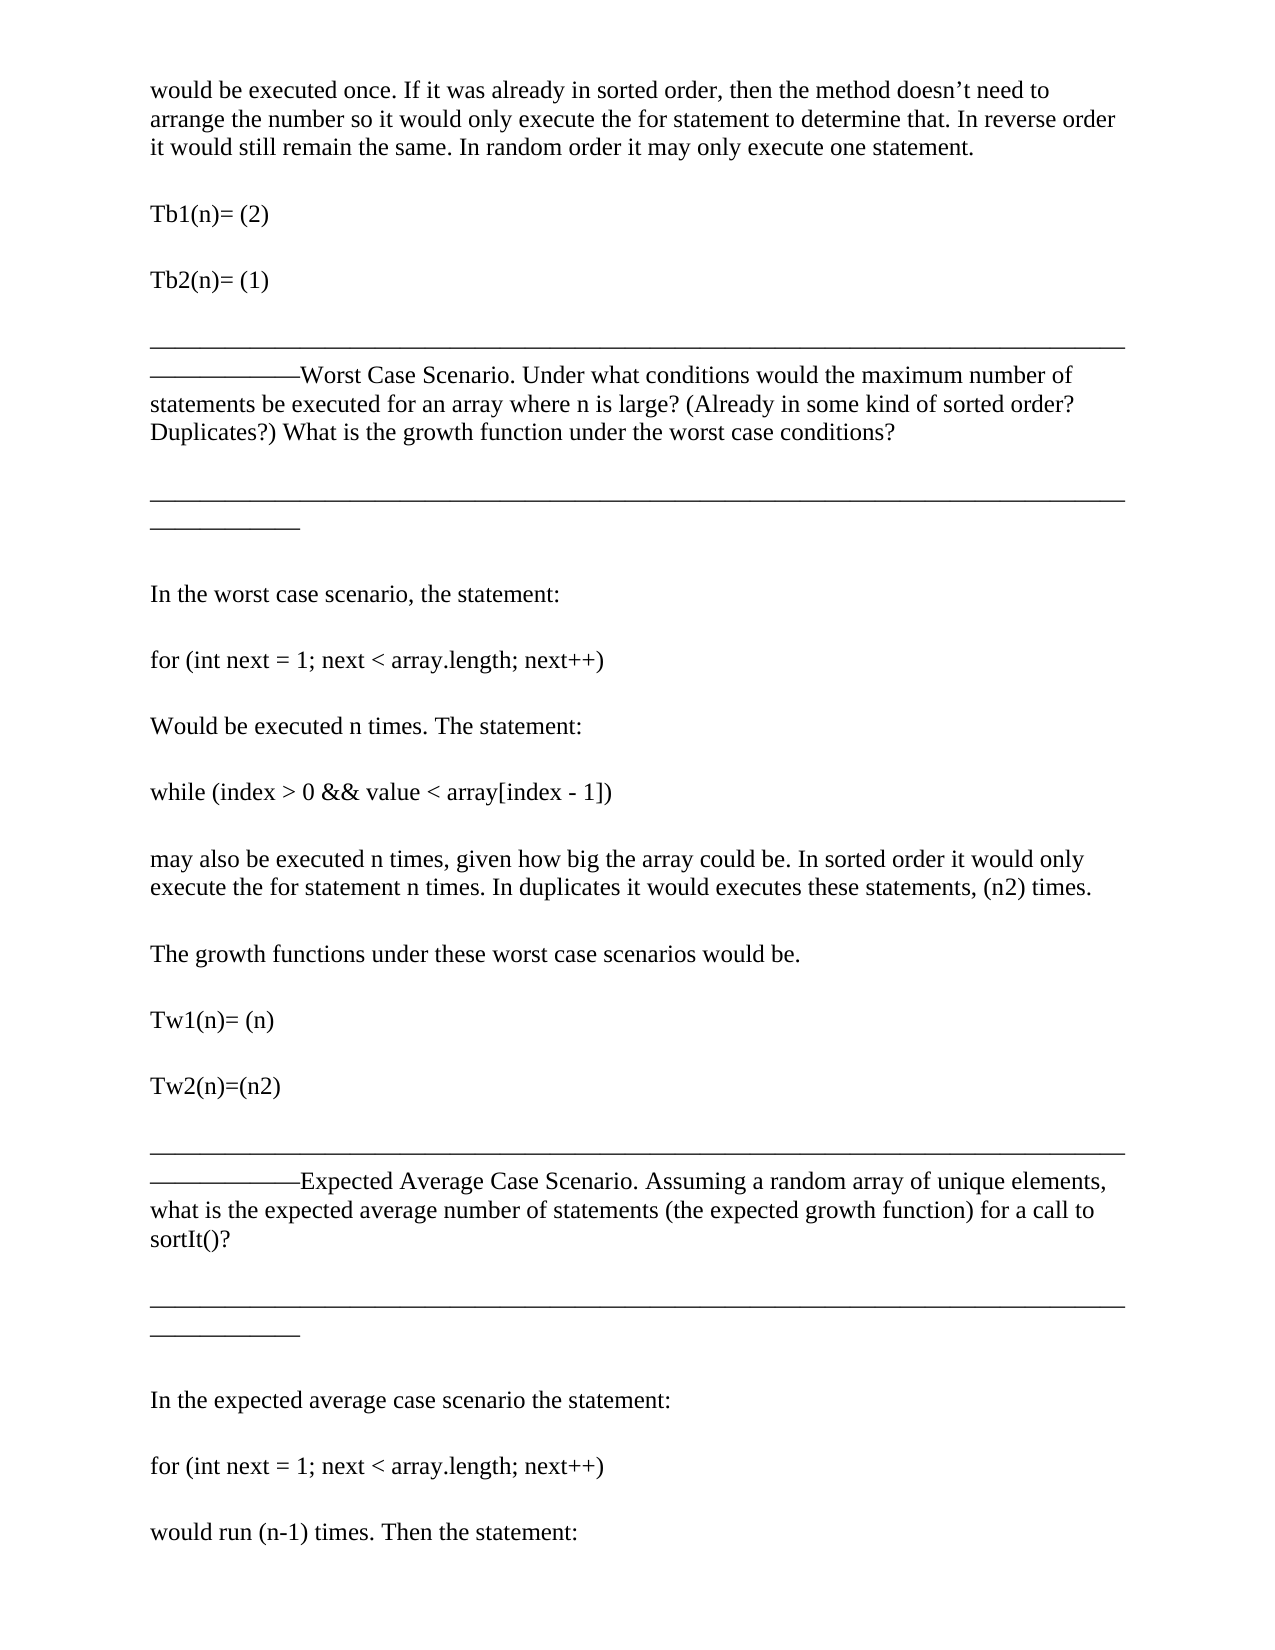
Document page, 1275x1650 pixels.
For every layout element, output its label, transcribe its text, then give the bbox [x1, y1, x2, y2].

text ————————————————————————————————————————————— [150, 1290, 1125, 1307]
text —————————————————————————————————————————————Expected Average Case Scenario. Assuming a random array of unique elements, what is the expected average number of statements (the expected growth function) for a call to sortIt()? [150, 1137, 1125, 1154]
text ————————————————————————————————————————————— [150, 1308, 1125, 1347]
text —————————————————————————————————————————————Worst Case Scenario. Under what conditions would the maximum number of statements be executed for an array where n is large? (Already in some kind of sorted order? Duplicates?) What is the growth function under the worst case conditions? [150, 331, 1125, 348]
text The growth functions under these worst case scenarios would be. [150, 939, 1125, 967]
text ————————————————————————————————————————————— [150, 484, 1125, 501]
text would run (n-1) times. Then the statement: [150, 1517, 1125, 1546]
text for (int next = 1; next < array.length; next++) [150, 645, 1125, 674]
text Tb2(n)= (1) [150, 265, 1125, 294]
text ————————————————————————————————————————————— [150, 502, 1125, 541]
text In the worst case scenario, the statement: [150, 579, 1125, 607]
text Tw2(n)=(n2) [150, 1071, 1125, 1100]
text —————————————————————————————————————————————Expected Average Case Scenario. Assuming a random array of unique elements, what is the expected average number of statements (the expected growth function) for a call to sortIt()? [150, 1155, 1125, 1252]
text for (int next = 1; next < array.length; next++) [150, 1451, 1125, 1480]
text Tb1(n)= (2) [150, 199, 1125, 227]
text In the expected average case scenario the statement: [150, 1385, 1125, 1414]
text would be executed once. If it was already in sorted order, then the method doesn’t need to arrange the number so it would only execute the for statement to determine that. In reverse order it would still remain the same. In random order it may only execute one statement. [150, 75, 1125, 161]
text —————————————————————————————————————————————Worst Case Scenario. Under what conditions would the maximum number of statements be executed for an array where n is large? (Already in some kind of sorted order? Duplicates?) What is the growth function under the worst case conditions? [150, 349, 1125, 446]
text Would be executed n times. The statement: [150, 711, 1125, 740]
text while (index > 0 && value < array[index - 1]) [150, 777, 1125, 806]
text Tw1(n)= (n) [150, 1005, 1125, 1034]
text may also be executed n times, given how big the array could be. In sorted order it would only execute the for statement n times. In duplicates it would executes these statements, (n2) times. [150, 844, 1125, 901]
